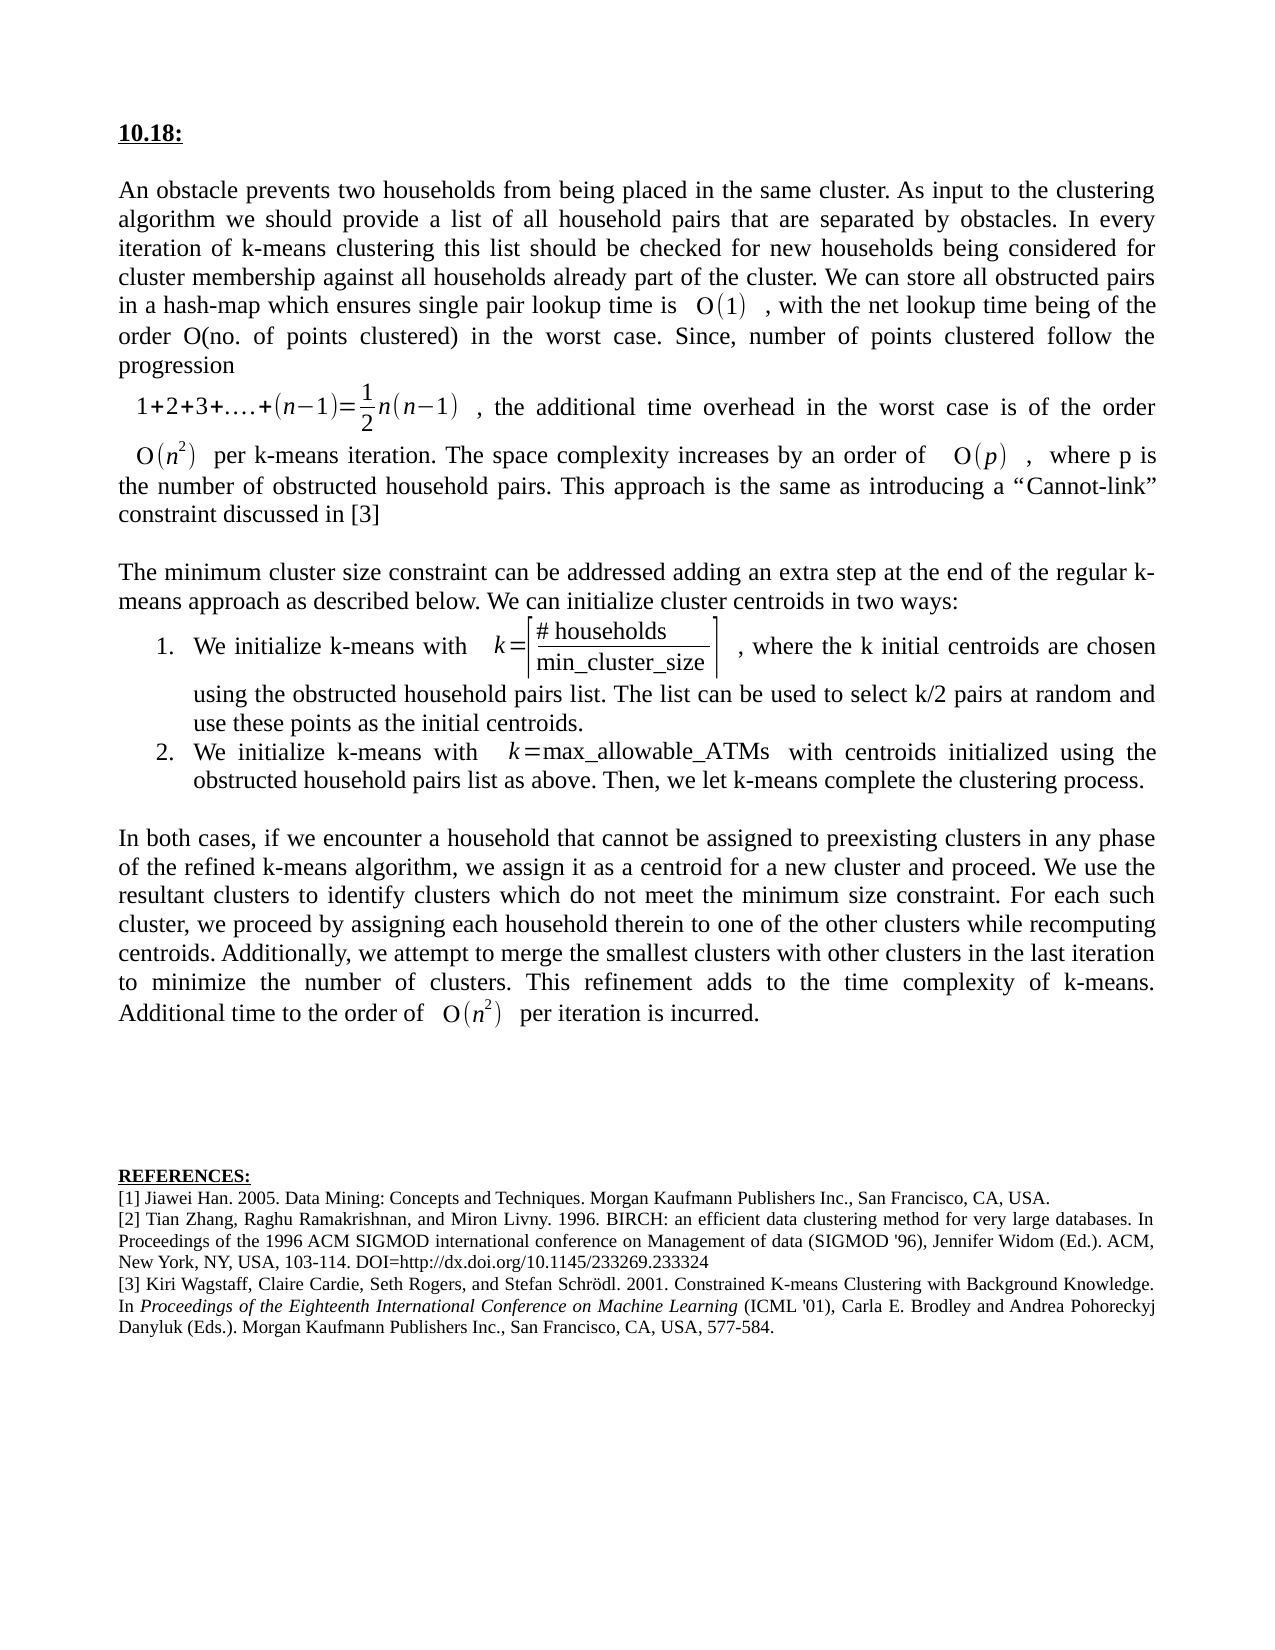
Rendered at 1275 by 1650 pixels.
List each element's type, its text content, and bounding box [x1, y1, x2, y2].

list We initialize k-means with with centroids initialized using the obstructed household pairs list as above. Then, we let k-means complete the clustering process. [156, 737, 1157, 794]
text 10.18: [118, 118, 1157, 147]
text In both cases, if we encounter a household that cannot be assigned to preexisting clusters in any phase of the refined k-means algorithm, we assign it as a centroid for a new cluster and proceed. We use the resultant clusters to identify clusters which do not meet the minimum size constraint. For each such cluster, we proceed by assigning each household therein to one of the other clusters while recomputing centroids. Additionally, we attempt to merge the smallest clusters with other clusters in the last iteration to minimize the number of clusters. This refinement adds to the time complexity of k-means. Additional time to the order ofper iteration is incurred. [118, 823, 1157, 1028]
text , the additional time overhead in the worst case is of the order per k-means iteration. The space complexity increases by an order of , where p is the number of obstructed household pairs. This approach is the same as introducing a “Cannot-link” constraint discussed in [3] [118, 379, 1157, 528]
text The minimum cluster size constraint can be addressed adding an extra step at the end of the regular k-means approach as described below. We can initialize cluster centroids in two ways: [118, 557, 1157, 614]
list We initialize k-means with , where the k initial centroids are chosen using the obstructed household pairs list. The list can be used to select k/2 pairs at random and use these points as the initial centroids. [156, 614, 1157, 737]
text [3] Kiri Wagstaff, Claire Cardie, Seth Rogers, and Stefan Schrödl. 2001. Constrained K-means Clustering with Background Knowledge. In Proceedings of the Eighteenth International Conference on Machine Learning (ICML '01), Carla E. Brodley and Andrea Pohoreckyj Danyluk (Eds.). Morgan Kaufmann Publishers Inc., San Francisco, CA, USA, 577-584. [118, 1273, 1157, 1338]
text REFERENCES: [118, 1165, 1157, 1187]
text [2] Tian Zhang, Raghu Ramakrishnan, and Miron Livny. 1996. BIRCH: an efficient data clustering method for very large databases. In Proceedings of the 1996 ACM SIGMOD international conference on Management of data (SIGMOD '96), Jennifer Widom (Ed.). ACM, New York, NY, USA, 103-114. DOI=http://dx.doi.org/10.1145/233269.233324 [118, 1208, 1157, 1273]
text An obstacle prevents two households from being placed in the same cluster. As input to the clustering algorithm we should provide a list of all household pairs that are separated by obstacles. In every iteration of k-means clustering this list should be checked for new households being considered for cluster membership against all households already part of the cluster. We can store all obstructed pairs in a hash-map which ensures single pair lookup time is, with the net lookup time being of the order O(no. of points clustered) in the worst case. Since, number of points clustered follow the progression [118, 176, 1157, 379]
text [1] Jiawei Han. 2005. Data Mining: Concepts and Techniques. Morgan Kaufmann Publishers Inc., San Francisco, CA, USA. [118, 1187, 1157, 1208]
